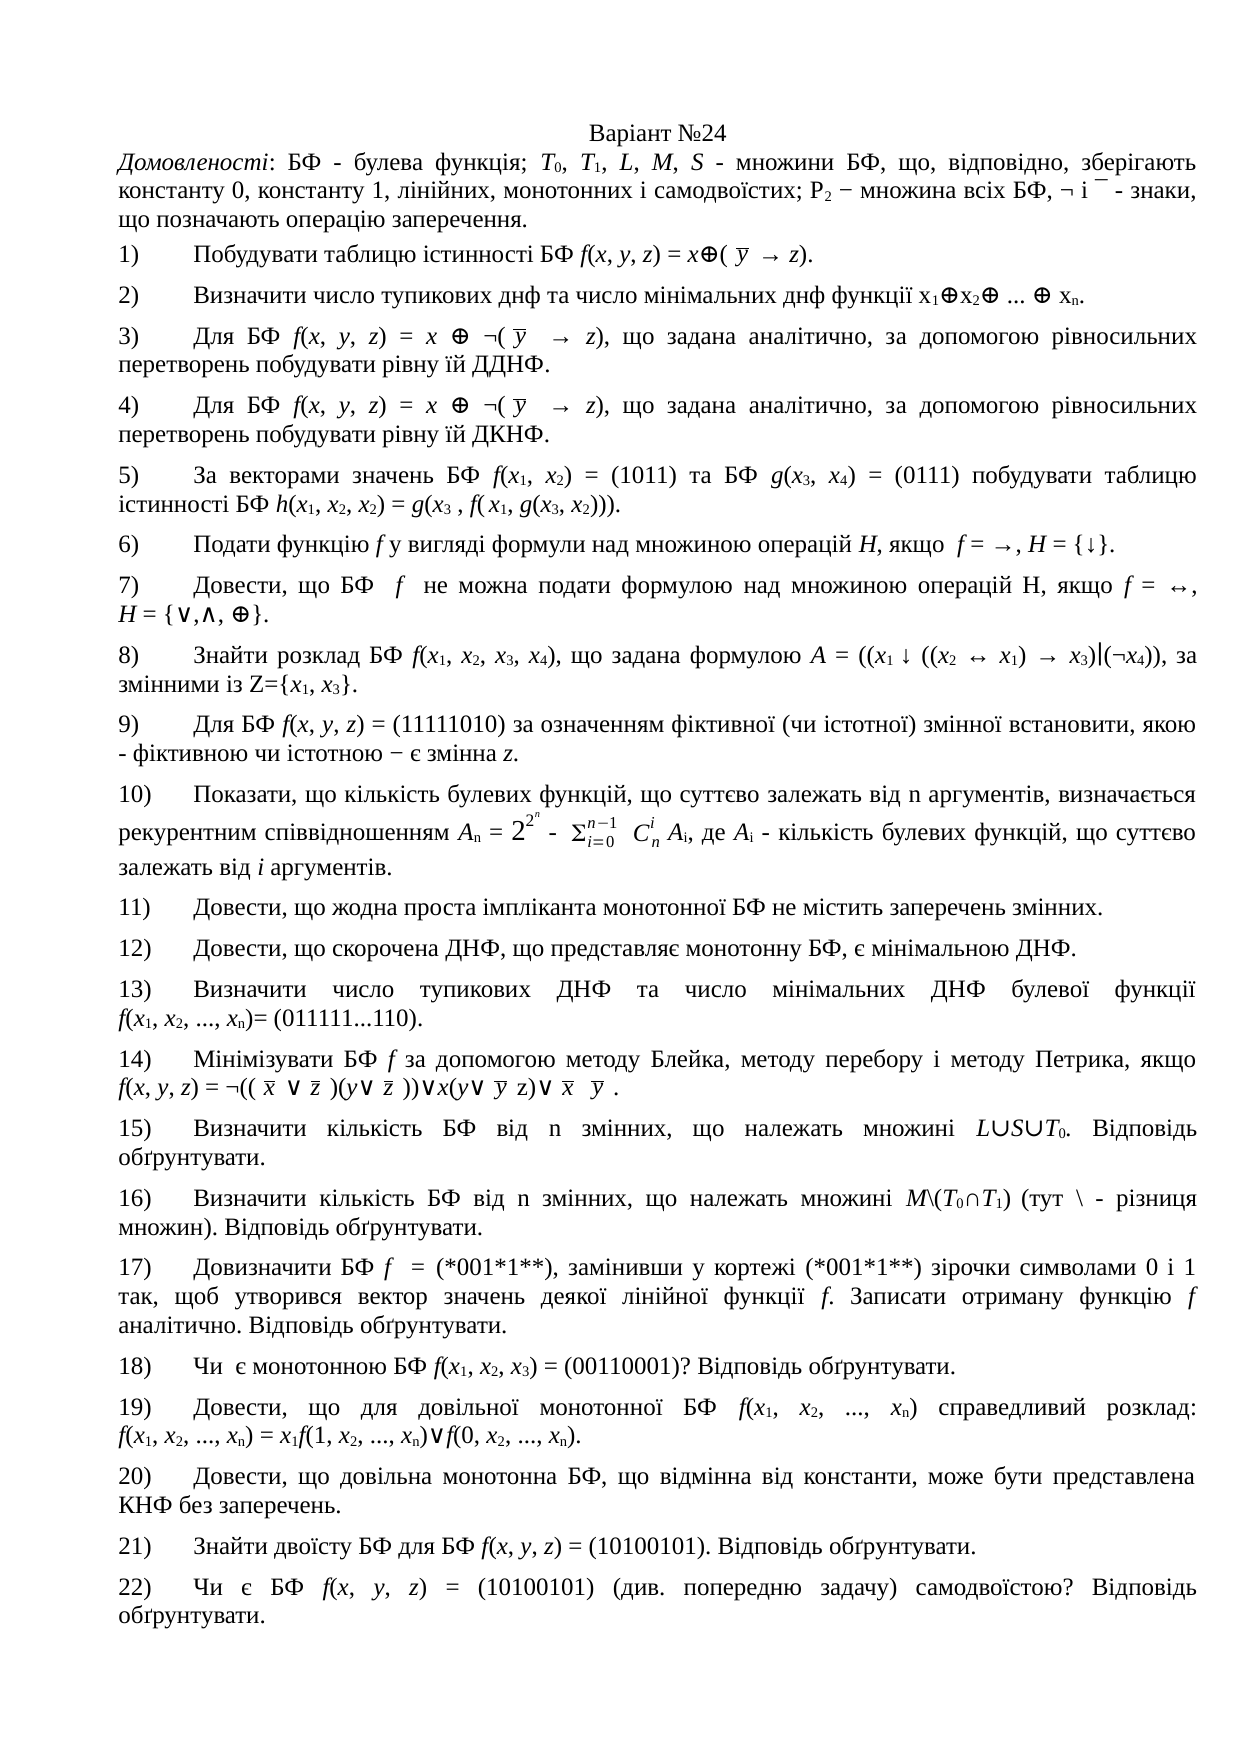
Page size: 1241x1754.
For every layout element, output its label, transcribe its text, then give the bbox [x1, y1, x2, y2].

list Для БФ f(x, y, z) = х ⊕ ¬( → z), що задана аналітично, за допомогою рівносильних перетворень побудувати рівну їй ДДНФ. [118, 321, 1197, 378]
list Для БФ f(x, y, z) = х ⊕ ¬( → z), що задана аналітично, за допомогою рівносильних перетворень побудувати рівну їй ДКНФ. [118, 390, 1197, 448]
list Чи є БФ f(x, y, z) = (10100101) (див. попередню задачу) самодвоїстою? Відповідь обґрунтувати. [118, 1572, 1197, 1629]
list Довизначити БФ f = (*001*1**), замінивши у кортежі (*001*1**) зірочки символами 0 і 1 так, щоб утворився вектор значень деякої лінійної функції f. Записати отриману функцію f аналітично. Відповідь обґрунтувати. [118, 1252, 1197, 1339]
list Визначити число тупикових ДНФ та число мінімальних ДНФ булевої функції f(х1, х2, ..., хn)= (011111...110). [118, 974, 1197, 1032]
list Довести, що жодна проста імпліканта монотонної БФ не містить заперечень змінних. [118, 892, 1197, 921]
list Чи є монотонною БФ f(х1, х2, х3) = (00110001)? Відповідь обґрунтувати. [118, 1351, 1197, 1379]
list За векторами значень БФ f(х1, х2) = (1011) та БФ g(х3, х4) = (0111) побудувати таблицю істинності БФ h(х1, х2, х2) = g(х3 , f( х1, g(х3, х2))). [118, 460, 1197, 517]
list Довести, що БФ f не можна подати формулою над множиною операцій Н, якщо f = ↔, Н = {∨,∧, ⊕}. [118, 570, 1197, 628]
list Для БФ f(x, y, z) = (11111010) за означенням фіктивної (чи істотної) змінної встановити, якою - фіктивною чи істотною − є змінна z. [118, 709, 1197, 767]
list Знайти розклад БФ f(х1, х2, х3, х4), що задана формулою А = ((х1 ↓ ((х2 ↔ х1) → х3)∣(¬х4)), за змінними із Z={х1, х3}. [118, 640, 1197, 697]
list Знайти двоїсту БФ для БФ f(x, y, z) = (10100101). Відповідь обґрунтувати. [118, 1531, 1197, 1559]
list Визначити кількість БФ від n змінних, що належать множині L∪S∪Т0. Відповідь обґрунтувати. [118, 1113, 1197, 1171]
list Побудувати таблицю істинності БФ f(x, y, z) = х⊕(→ z). [118, 239, 1197, 268]
list Подати функцію f у вигляді формули над множиною операцій Н, якщо f = →, H = {↓}. [118, 529, 1197, 558]
list Довести, що довільна монотонна БФ, що відмінна від константи, може бути представлена КНФ без заперечень. [118, 1461, 1197, 1519]
list Довести, що скорочена ДНФ, що представляє монотонну БФ, є мінімальною ДНФ. [118, 933, 1197, 962]
list Визначити кількість БФ від n змінних, що належать множині М\(Т0∩Т1) (тут \ - різниця множин). Відповідь обґрунтувати. [118, 1183, 1197, 1240]
text Варіант №24 [118, 118, 1197, 147]
list Показати, що кількість булевих функцій, що суттєво залежать від n аргументів, визначається рекурентним співвідношенням An = - Ai, де Ai - кількість булевих функцій, що суттєво залежать від i аргументів. [118, 779, 1197, 880]
list Довести, що для довільної монотонної БФ f(х1, х2, ..., хn) справедливий розклад: f(х1, х2, ..., хn) = х1f(1, х2, ..., хn)∨f(0, х2, ..., хn). [118, 1392, 1197, 1449]
list Визначити число тупикових днф та число мінімальних днф функції х1⊕х2⊕ ... ⊕ хn. [118, 280, 1197, 309]
text Домовленості: БФ - булева функція; Т0, Т1, L, M, S - множини БФ, що, відповідно, зберігають константу 0, константу 1, лінійних, монотонних і самодвоїстих; Р2 − множина всіх БФ, ¬ і ¯ - знаки, що позначають операцію заперечення. [118, 147, 1197, 233]
list Мінімізувати БФ f за допомогою методу Блейка, методу перебору і методу Петрика, якщо f(x, y, z) = ¬((∨)(у∨))∨x(у∨z)∨. [118, 1044, 1197, 1101]
